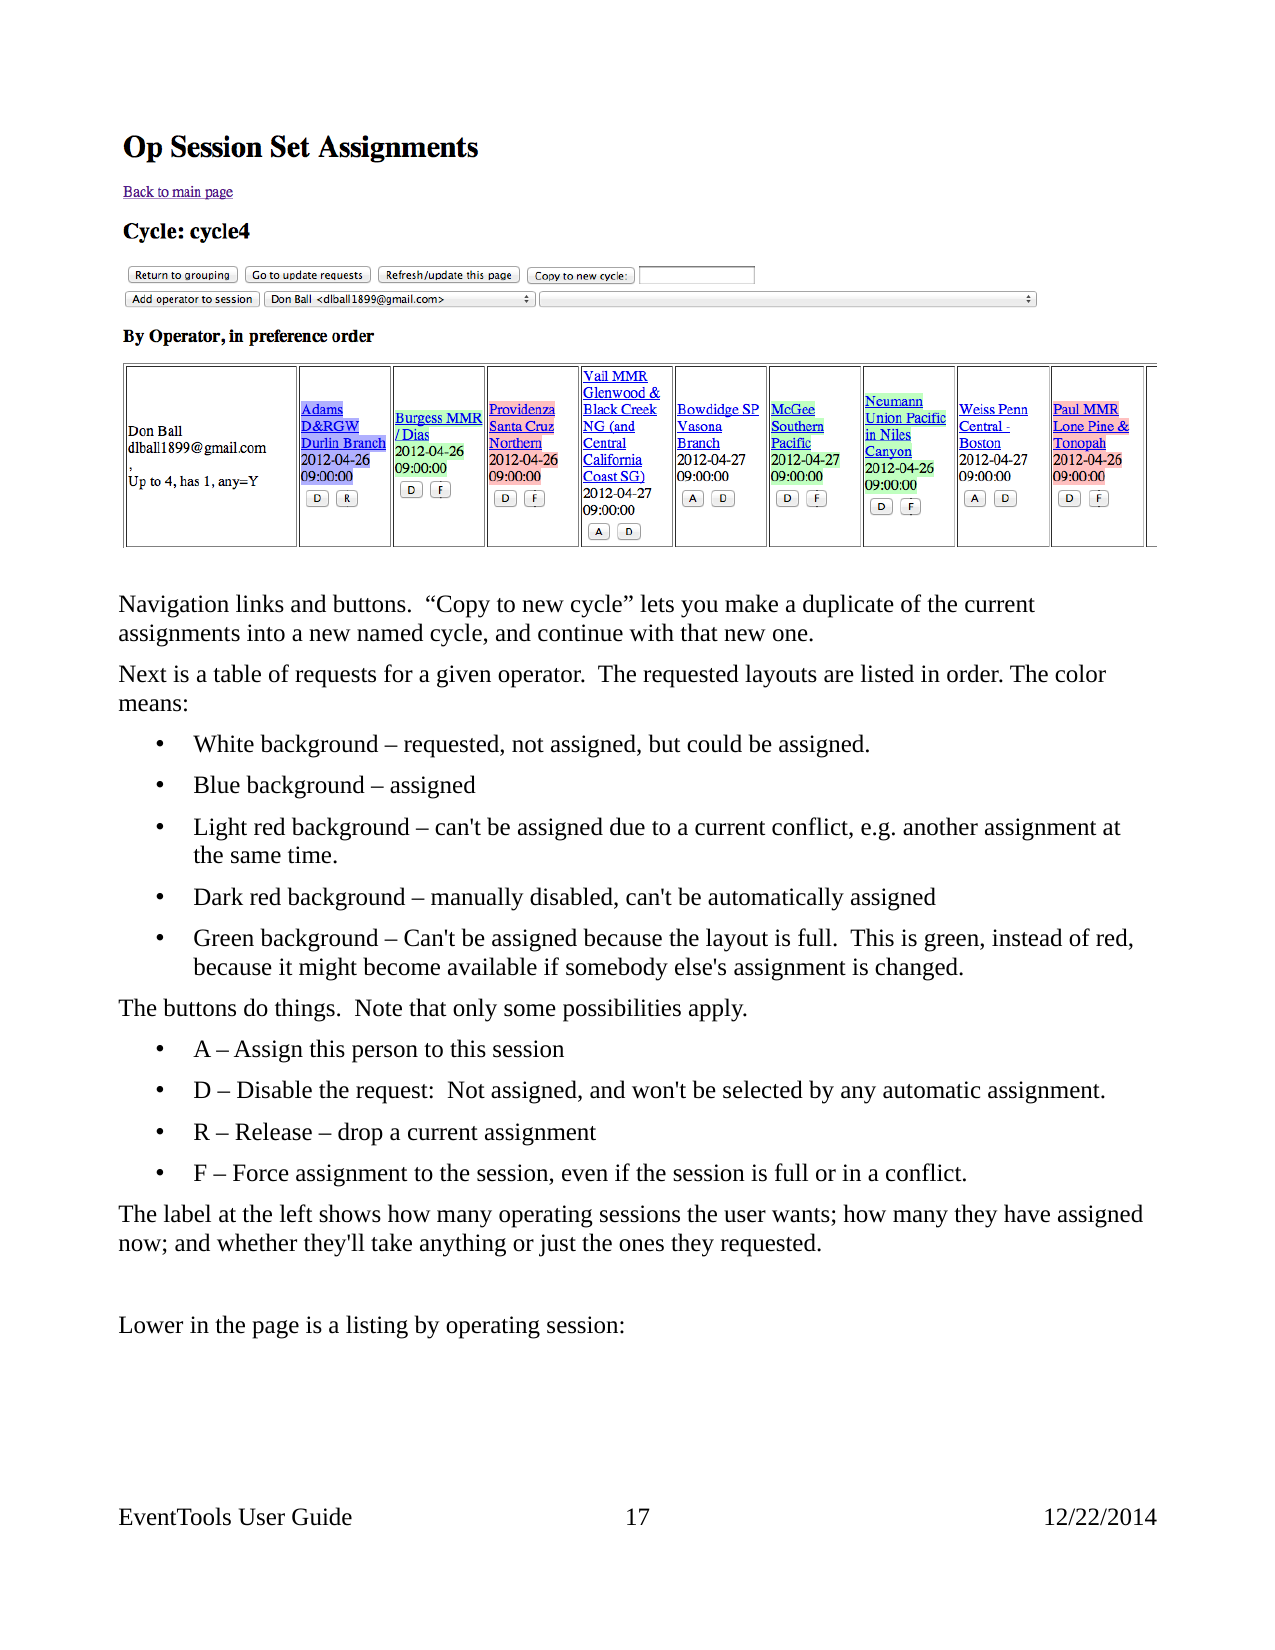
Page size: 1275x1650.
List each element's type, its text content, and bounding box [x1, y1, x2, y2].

text The label at the left shows how many operating sessions the user wants; how many they have assigned now; and whether they'll take anything or just the ones they requested. [118, 1199, 1157, 1257]
list A – Assign this person to this session [156, 1034, 1157, 1063]
list Green background – Can't be assigned because the layout is full. This is green, instead of red, because it might become available if somebody else's assignment is changed. [156, 923, 1157, 981]
list Blue background – assigned [156, 771, 1157, 799]
list F – Force assignment to the session, even if the session is full or in a conflict. [156, 1158, 1157, 1187]
text Next is a table of requests for a given operator. The requested layouts are listed in order. The color means: [118, 659, 1157, 717]
picture [118, 118, 1157, 548]
list R – Release – drop a current assignment [156, 1117, 1157, 1146]
list Dark red background – manually disabled, can't be automatically assigned [156, 882, 1157, 911]
list Light red background – can't be assigned due to a current conflict, e.g. another assignment at the same time. [156, 812, 1157, 869]
list White background – requested, not assigned, but could be assigned. [156, 729, 1157, 758]
text Lower in the page is a listing by operating session: [118, 1311, 1157, 1339]
text Navigation links and buttons. “Copy to new cycle” lets you make a duplicate of the current assignments into a new named cycle, and continue with that new one. [118, 589, 1157, 647]
text The buttons do things. Note that only some possibilities apply. [118, 993, 1157, 1022]
list D – Disable the request: Not assigned, and won't be selected by any automatic assignment. [156, 1076, 1157, 1104]
